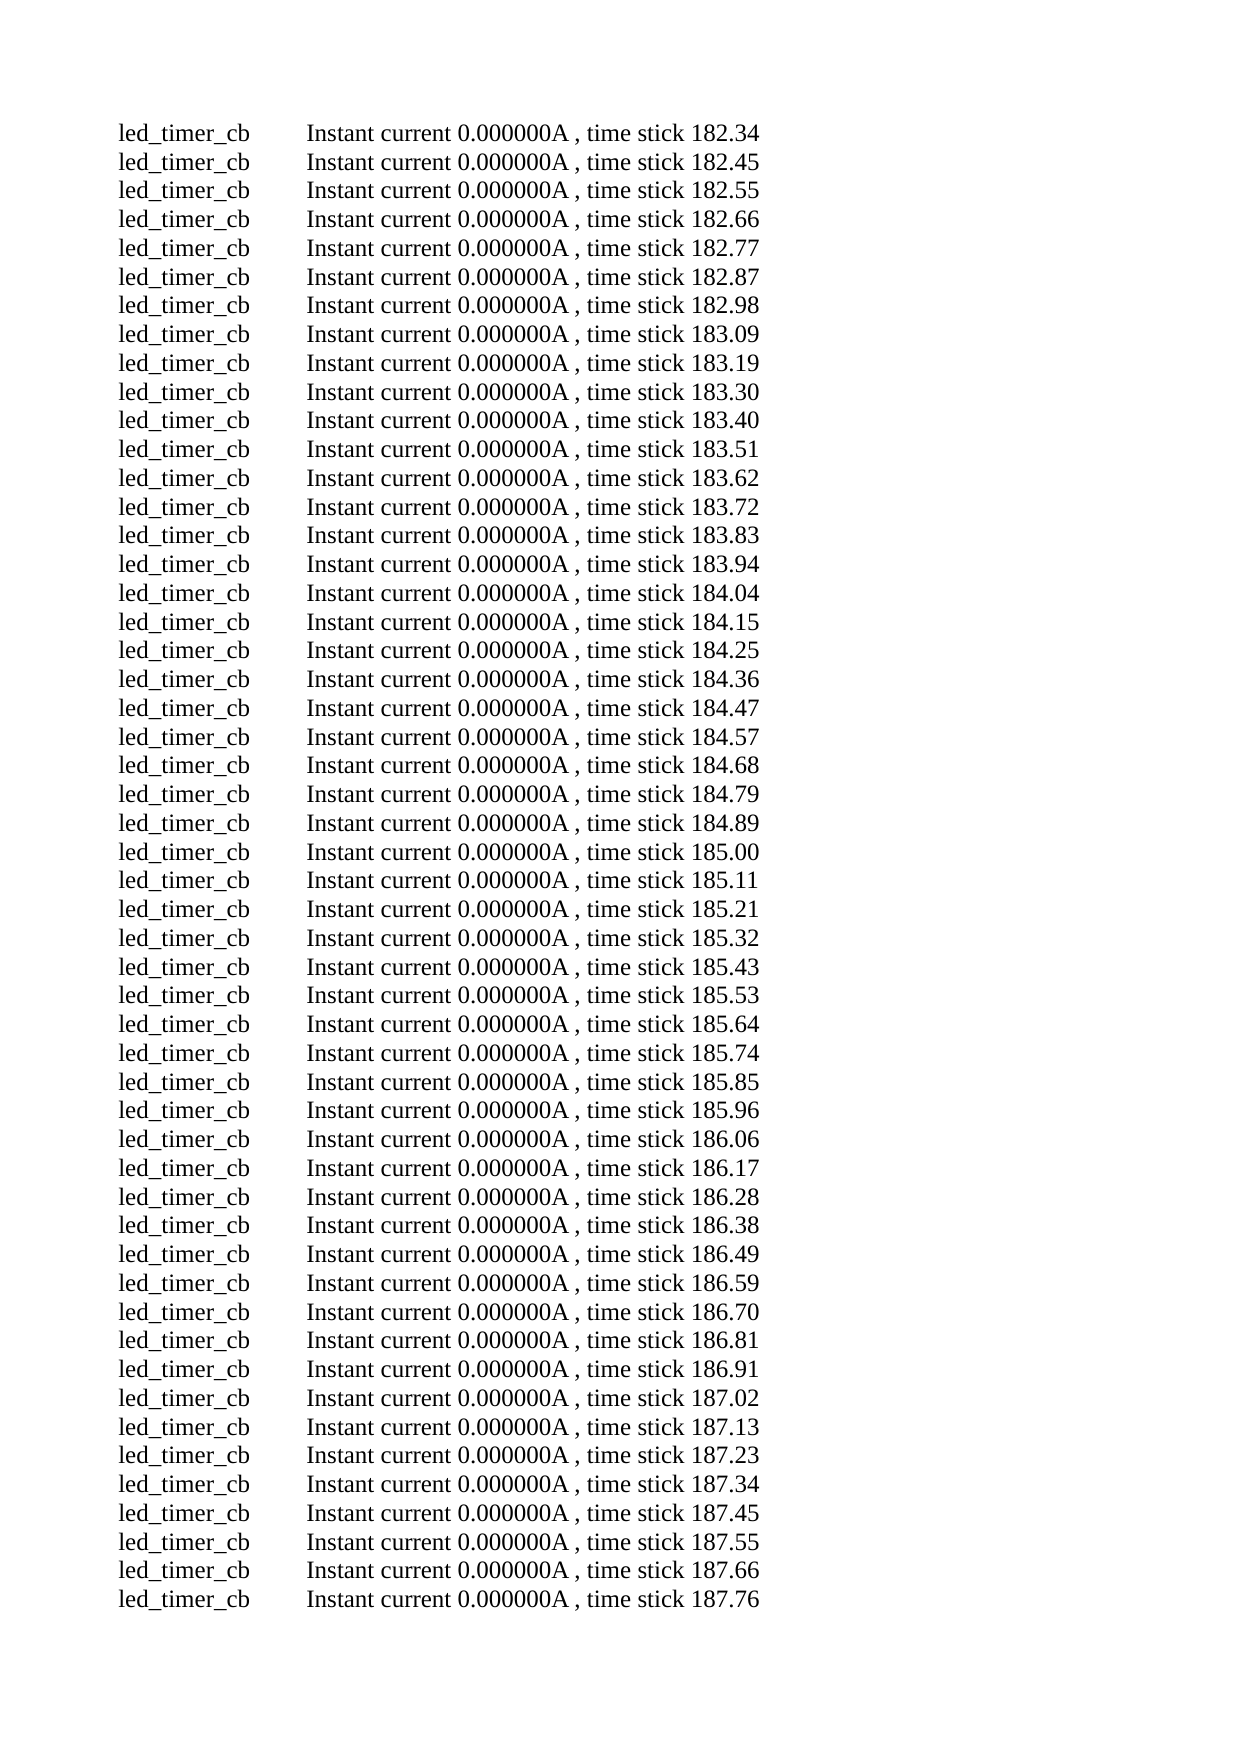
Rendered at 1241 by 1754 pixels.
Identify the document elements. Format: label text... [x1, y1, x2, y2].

text led_timer_cb Instant current 0.000000A , time stick 182.77 [118, 233, 1122, 262]
text led_timer_cb Instant current 0.000000A , time stick 186.81 [118, 1326, 1122, 1354]
text led_timer_cb Instant current 0.000000A , time stick 187.55 [118, 1527, 1122, 1556]
text led_timer_cb Instant current 0.000000A , time stick 184.15 [118, 607, 1122, 636]
text led_timer_cb Instant current 0.000000A , time stick 185.11 [118, 866, 1122, 894]
text led_timer_cb Instant current 0.000000A , time stick 187.34 [118, 1469, 1122, 1498]
text led_timer_cb Instant current 0.000000A , time stick 187.66 [118, 1556, 1122, 1584]
text led_timer_cb Instant current 0.000000A , time stick 182.66 [118, 204, 1122, 233]
text led_timer_cb Instant current 0.000000A , time stick 187.23 [118, 1441, 1122, 1469]
text led_timer_cb Instant current 0.000000A , time stick 183.62 [118, 463, 1122, 492]
text led_timer_cb Instant current 0.000000A , time stick 186.28 [118, 1182, 1122, 1211]
text led_timer_cb Instant current 0.000000A , time stick 184.36 [118, 664, 1122, 693]
text led_timer_cb Instant current 0.000000A , time stick 185.74 [118, 1038, 1122, 1067]
text led_timer_cb Instant current 0.000000A , time stick 183.40 [118, 406, 1122, 434]
text led_timer_cb Instant current 0.000000A , time stick 183.94 [118, 549, 1122, 578]
text led_timer_cb Instant current 0.000000A , time stick 183.72 [118, 492, 1122, 521]
text led_timer_cb Instant current 0.000000A , time stick 184.47 [118, 693, 1122, 722]
text led_timer_cb Instant current 0.000000A , time stick 184.89 [118, 808, 1122, 837]
text led_timer_cb Instant current 0.000000A , time stick 185.00 [118, 837, 1122, 866]
text led_timer_cb Instant current 0.000000A , time stick 183.51 [118, 434, 1122, 463]
text led_timer_cb Instant current 0.000000A , time stick 185.32 [118, 923, 1122, 952]
text led_timer_cb Instant current 0.000000A , time stick 184.04 [118, 578, 1122, 607]
text led_timer_cb Instant current 0.000000A , time stick 184.25 [118, 636, 1122, 664]
text led_timer_cb Instant current 0.000000A , time stick 187.45 [118, 1498, 1122, 1527]
text led_timer_cb Instant current 0.000000A , time stick 182.34 [118, 118, 1122, 147]
text led_timer_cb Instant current 0.000000A , time stick 186.49 [118, 1239, 1122, 1268]
text led_timer_cb Instant current 0.000000A , time stick 187.13 [118, 1412, 1122, 1441]
text led_timer_cb Instant current 0.000000A , time stick 185.43 [118, 952, 1122, 981]
text led_timer_cb Instant current 0.000000A , time stick 185.96 [118, 1096, 1122, 1124]
text led_timer_cb Instant current 0.000000A , time stick 183.30 [118, 377, 1122, 406]
text led_timer_cb Instant current 0.000000A , time stick 185.53 [118, 981, 1122, 1009]
text led_timer_cb Instant current 0.000000A , time stick 187.02 [118, 1383, 1122, 1412]
text led_timer_cb Instant current 0.000000A , time stick 185.21 [118, 894, 1122, 923]
text led_timer_cb Instant current 0.000000A , time stick 184.79 [118, 779, 1122, 808]
text led_timer_cb Instant current 0.000000A , time stick 185.85 [118, 1067, 1122, 1096]
text led_timer_cb Instant current 0.000000A , time stick 187.76 [118, 1584, 1122, 1613]
text led_timer_cb Instant current 0.000000A , time stick 185.64 [118, 1009, 1122, 1038]
text led_timer_cb Instant current 0.000000A , time stick 186.59 [118, 1268, 1122, 1297]
text led_timer_cb Instant current 0.000000A , time stick 186.17 [118, 1153, 1122, 1182]
text led_timer_cb Instant current 0.000000A , time stick 183.09 [118, 319, 1122, 348]
text led_timer_cb Instant current 0.000000A , time stick 186.38 [118, 1211, 1122, 1239]
text led_timer_cb Instant current 0.000000A , time stick 182.98 [118, 291, 1122, 319]
text led_timer_cb Instant current 0.000000A , time stick 182.45 [118, 147, 1122, 176]
text led_timer_cb Instant current 0.000000A , time stick 186.70 [118, 1297, 1122, 1326]
text led_timer_cb Instant current 0.000000A , time stick 182.55 [118, 176, 1122, 204]
text led_timer_cb Instant current 0.000000A , time stick 183.83 [118, 521, 1122, 549]
text led_timer_cb Instant current 0.000000A , time stick 184.57 [118, 722, 1122, 751]
text led_timer_cb Instant current 0.000000A , time stick 186.06 [118, 1124, 1122, 1153]
text led_timer_cb Instant current 0.000000A , time stick 182.87 [118, 262, 1122, 291]
text led_timer_cb Instant current 0.000000A , time stick 184.68 [118, 751, 1122, 779]
text led_timer_cb Instant current 0.000000A , time stick 186.91 [118, 1354, 1122, 1383]
text led_timer_cb Instant current 0.000000A , time stick 183.19 [118, 348, 1122, 377]
